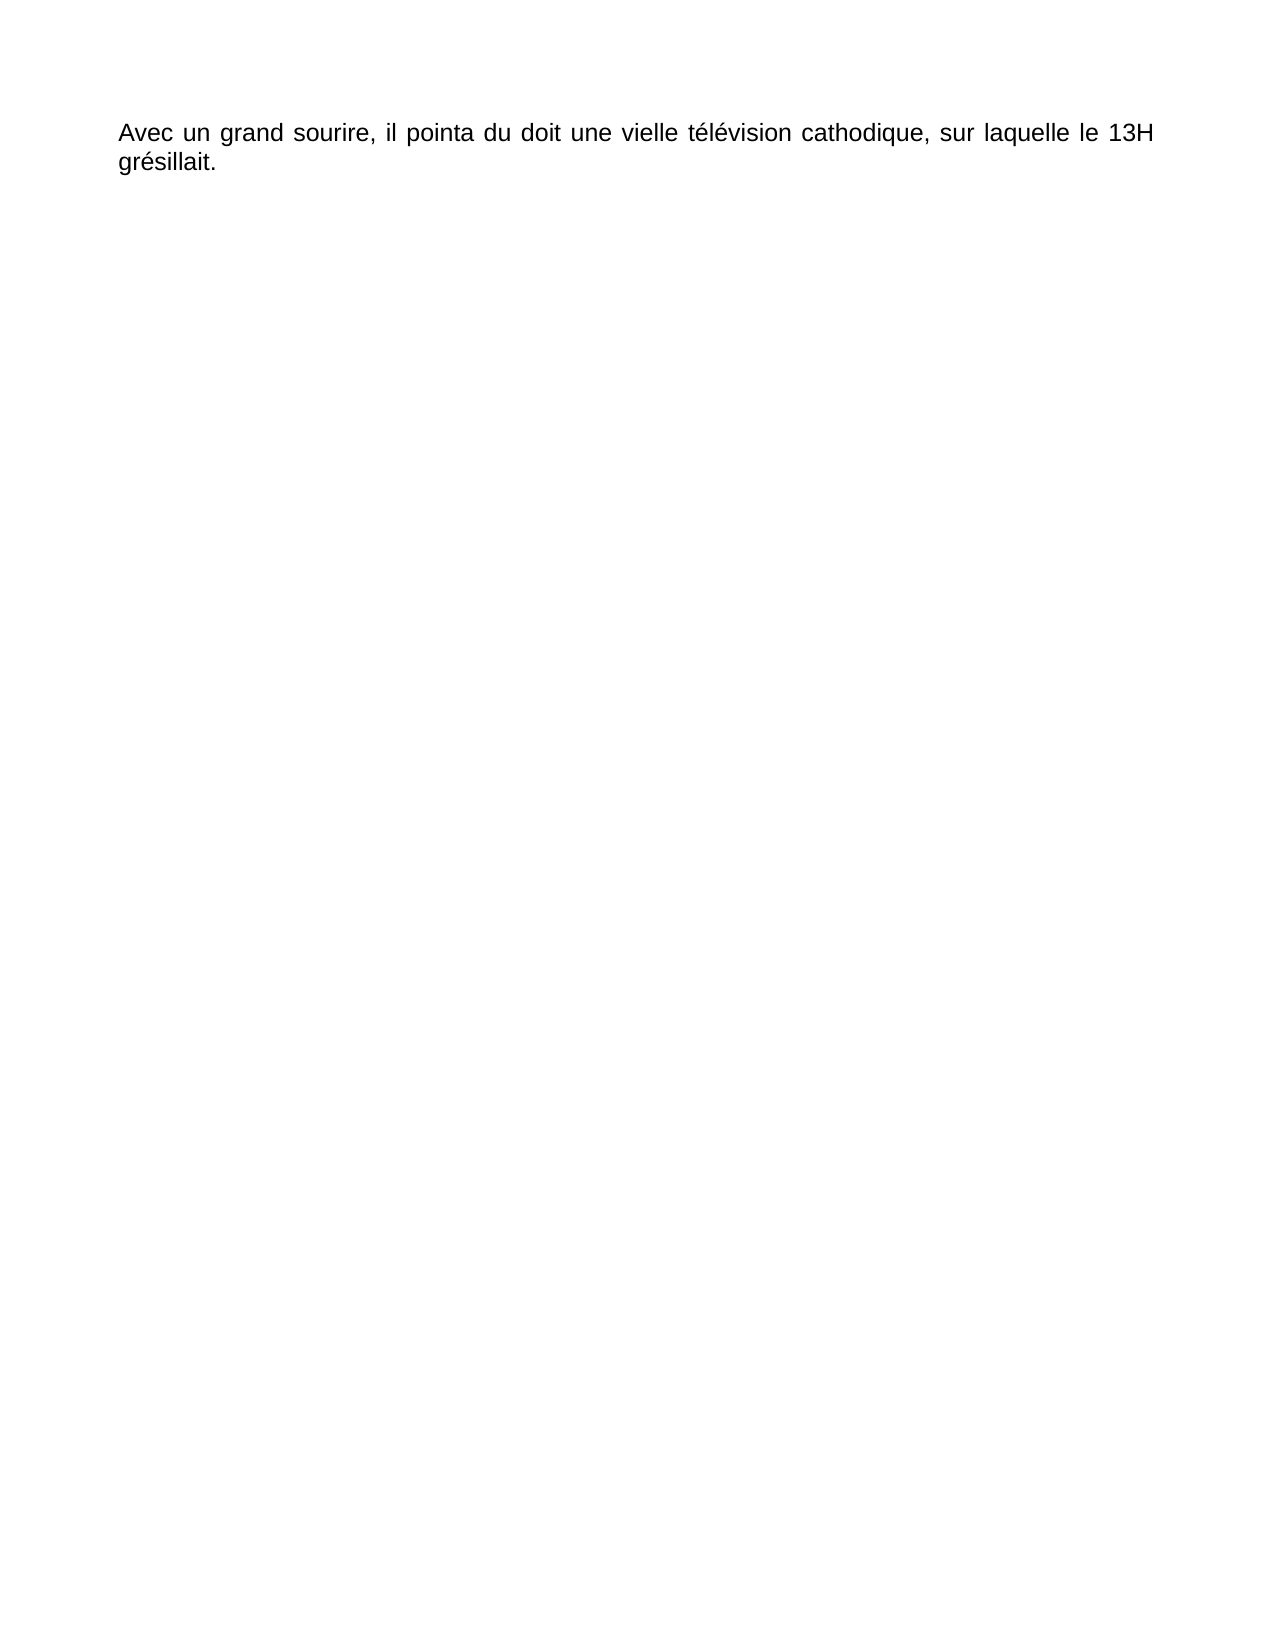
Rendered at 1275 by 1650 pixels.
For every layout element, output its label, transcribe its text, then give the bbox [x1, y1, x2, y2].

text Avec un grand sourire, il pointa du doit une vielle télévision cathodique, sur laquelle le 13H grésillait. [118, 118, 1157, 176]
